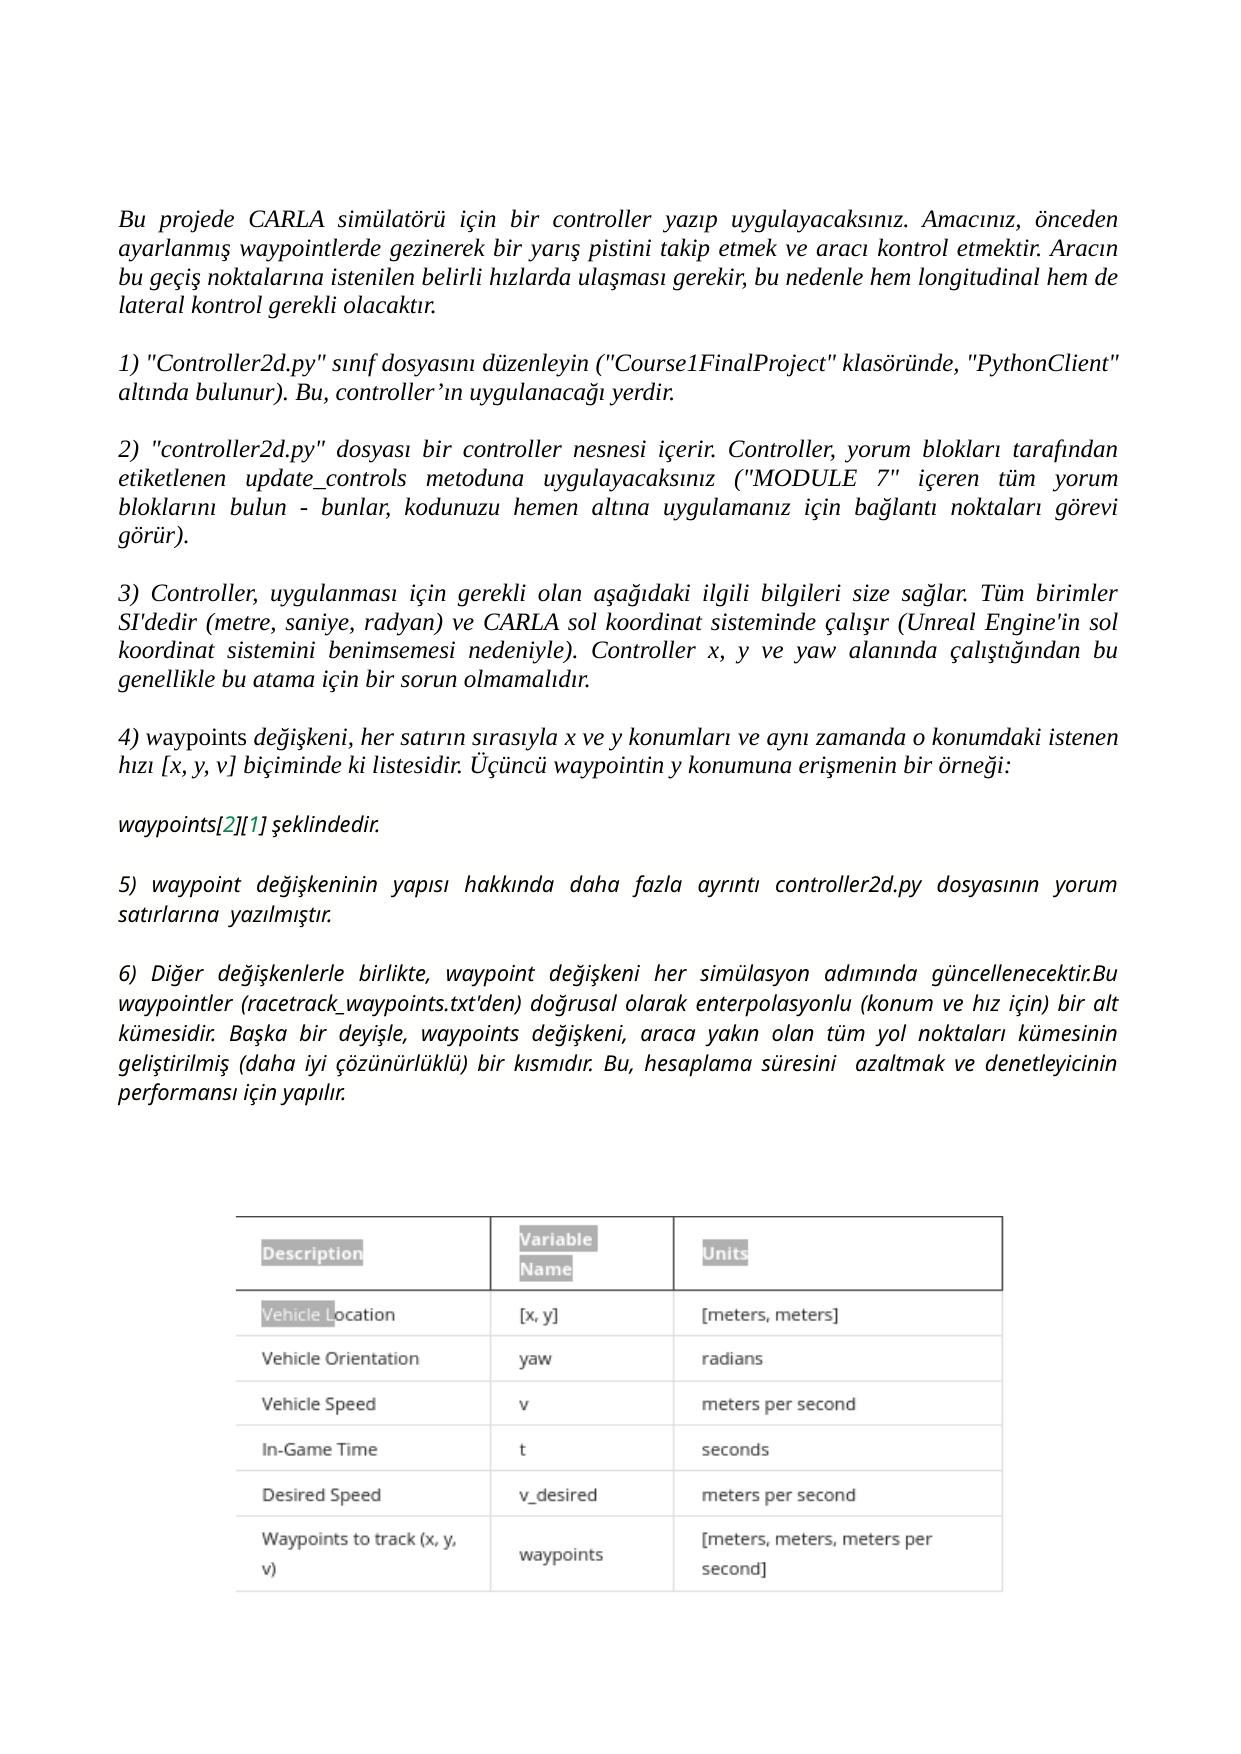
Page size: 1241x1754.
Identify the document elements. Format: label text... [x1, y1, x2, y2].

text Bu projede CARLA simülatörü için bir controller yazıp uygulayacaksınız. Amacınız, önceden ayarlanmış waypointlerde gezinerek bir yarış pistini takip etmek ve aracı kontrol etmektir. Aracın bu geçiş noktalarına istenilen belirli hızlarda ulaşması gerekir, bu nedenle hem longitudinal hem de lateral kontrol gerekli olacaktır. [118, 204, 1122, 319]
text 3) Controller, uygulanması için gerekli olan aşağıdaki ilgili bilgileri size sağlar. Tüm birimler SI'dedir (metre, saniye, radyan) ve CARLA sol koordinat sisteminde çalışır (Unreal Engine'in sol koordinat sistemini benimsemesi nedeniyle). Controller x, y ve yaw alanında çalıştığından bu genellikle bu atama için bir sorun olmamalıdır. [118, 578, 1122, 693]
text 6) Diğer değişkenlerle birlikte, waypoint değişkeni her simülasyon adımında güncellenecektir.Bu waypointler (racetrack_waypoints.txt'den) doğrusal olarak enterpolasyonlu (konum ve hız için) bir alt kümesidir. Başka bir deyişle, waypoints değişkeni, araca yakın olan tüm yol noktaları kümesinin geliştirilmiş (daha iyi çözünürlüklü) bir kısmıdır. Bu, hesaplama süresini azaltmak ve denetleyicinin performansı için yapılır. [118, 958, 1122, 1107]
text 1) "Controller2d.py" sınıf dosyasını düzenleyin ("Course1FinalProject" klasöründe, "PythonClient" altında bulunur). Bu, controller’ın uygulanacağı yerdir. [118, 348, 1122, 406]
picture [235, 1216, 1005, 1597]
text 2) "controller2d.py" dosyası bir controller nesnesi içerir. Controller, yorum blokları tarafından etiketlenen update_controls metoduna uygulayacaksınız ("MODULE 7" içeren tüm yorum bloklarını bulun - bunlar, kodunuzu hemen altına uygulamanız için bağlantı noktaları görevi görür). [118, 434, 1122, 549]
text 5) waypoint değişkeninin yapısı hakkında daha fazla ayrıntı controller2d.py dosyasının yorum satırlarına yazılmıştır. [118, 869, 1122, 928]
text waypoints[2][1] şeklindedir. [118, 809, 1122, 839]
text 4) waypoints değişkeni, her satırın sırasıyla x ve y konumları ve aynı zamanda o konumdaki istenen hızı [x, y, v] biçiminde ki listesidir. Üçüncü waypointin y konumuna erişmenin bir örneği: [118, 722, 1122, 779]
